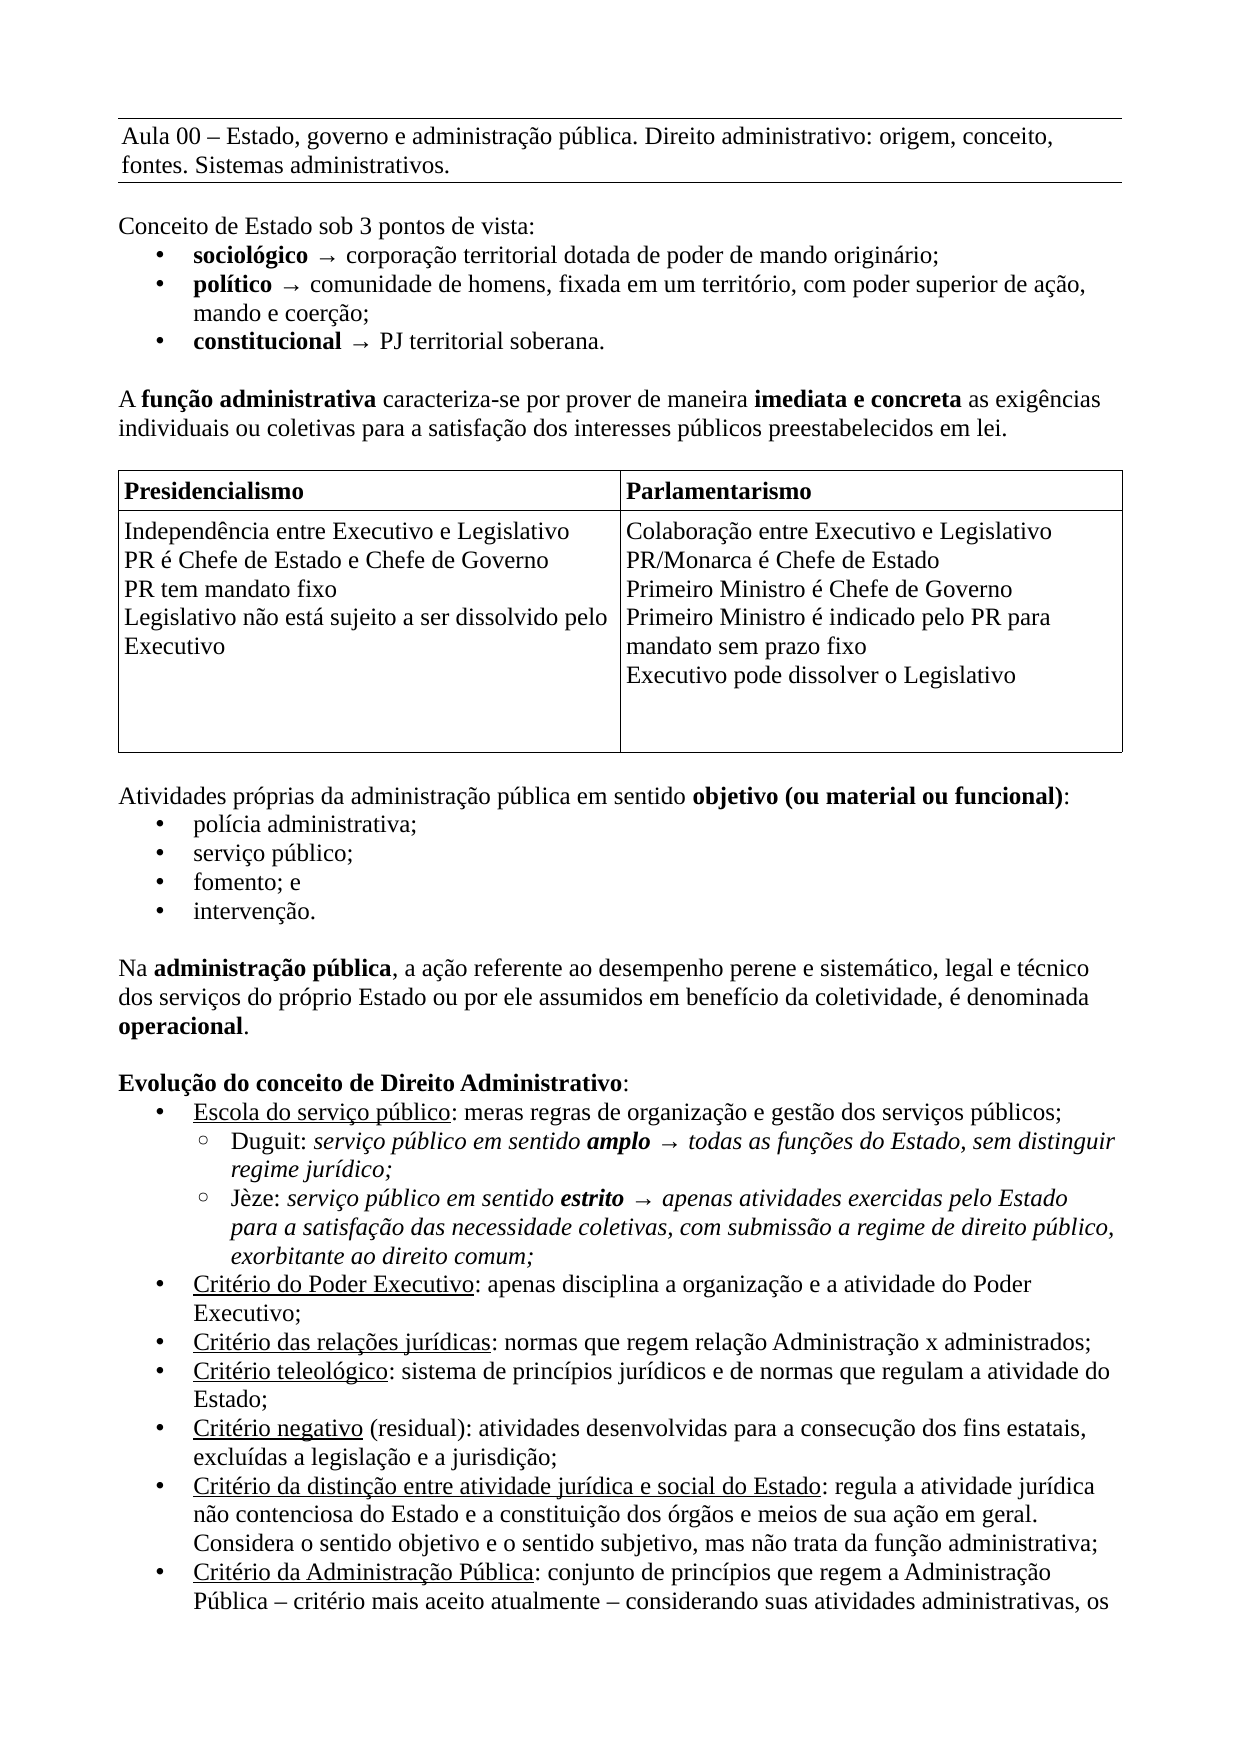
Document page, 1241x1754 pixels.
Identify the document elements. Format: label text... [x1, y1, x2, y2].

list constitucional → PJ territorial soberana. [156, 326, 1122, 355]
list Duguit: serviço público em sentido amplo → todas as funções do Estado, sem distinguir regime jurídico; [193, 1126, 1122, 1183]
list Critério da distinção entre atividade jurídica e social do Estado: regula a atividade jurídica não contenciosa do Estado e a constituição dos órgãos e meios de sua ação em geral. Considera o sentido objetivo e o sentido subjetivo, mas não trata da função administrativa; [156, 1471, 1122, 1557]
text Atividades próprias da administração pública em sentido objetivo (ou material ou funcional): [118, 781, 1122, 809]
list sociológico → corporação territorial dotada de poder de mando originário; [156, 240, 1122, 269]
list político → comunidade de homens, fixada em um território, com poder superior de ação, mando e coerção; [156, 269, 1122, 326]
list intervenção. [156, 896, 1122, 924]
list Escola do serviço público: meras regras de organização e gestão dos serviços públicos; [156, 1097, 1122, 1126]
list fomento; e [156, 867, 1122, 896]
text A função administrativa caracteriza-se por prover de maneira imediata e concreta as exigências individuais ou coletivas para a satisfação dos interesses públicos preestabelecidos em lei. [118, 384, 1122, 441]
text Conceito de Estado sob 3 pontos de vista: [118, 211, 1122, 240]
list polícia administrativa; [156, 809, 1122, 838]
table_header Parlamentarismo [621, 471, 1122, 510]
text Na administração pública, a ação referente ao desempenho perene e sistemático, legal e técnico dos serviços do próprio Estado ou por ele assumidos em benefício da coletividade, é denominada operacional. [118, 953, 1122, 1039]
table_cell Colaboração entre Executivo e Legislativo PR/Monarca é Chefe de Estado Primeiro Ministro é Chefe de Governo Primeiro Ministro é indicado pelo PR para mandato sem prazo fixo Executivo pode dissolver o Legislativo [621, 511, 1122, 752]
list Jèze: serviço público em sentido estrito → apenas atividades exercidas pelo Estado para a satisfação das necessidade coletivas, com submissão a regime de direito público, exorbitante ao direito comum; [193, 1183, 1122, 1269]
list Critério das relações jurídicas: normas que regem relação Administração x administrados; [156, 1327, 1122, 1356]
table_header Presidencialismo [119, 471, 620, 510]
table_cell Independência entre Executivo e Legislativo PR é Chefe de Estado e Chefe de Governo PR tem mandato fixo Legislativo não está sujeito a ser dissolvido pelo Executivo [119, 511, 620, 752]
list Critério negativo (residual): atividades desenvolvidas para a consecução dos fins estatais, excluídas a legislação e a jurisdição; [156, 1413, 1122, 1471]
list Critério do Poder Executivo: apenas disciplina a organização e a atividade do Poder Executivo; [156, 1269, 1122, 1327]
list serviço público; [156, 838, 1122, 867]
text Evolução do conceito de Direito Administrativo: [118, 1068, 1122, 1097]
list Critério da Administração Pública: conjunto de princípios que regem a Administração Pública – critério mais aceito atualmente – considerando suas atividades administrativas, os [156, 1557, 1122, 1614]
list Critério teleológico: sistema de princípios jurídicos e de normas que regulam a atividade do Estado; [156, 1356, 1122, 1413]
